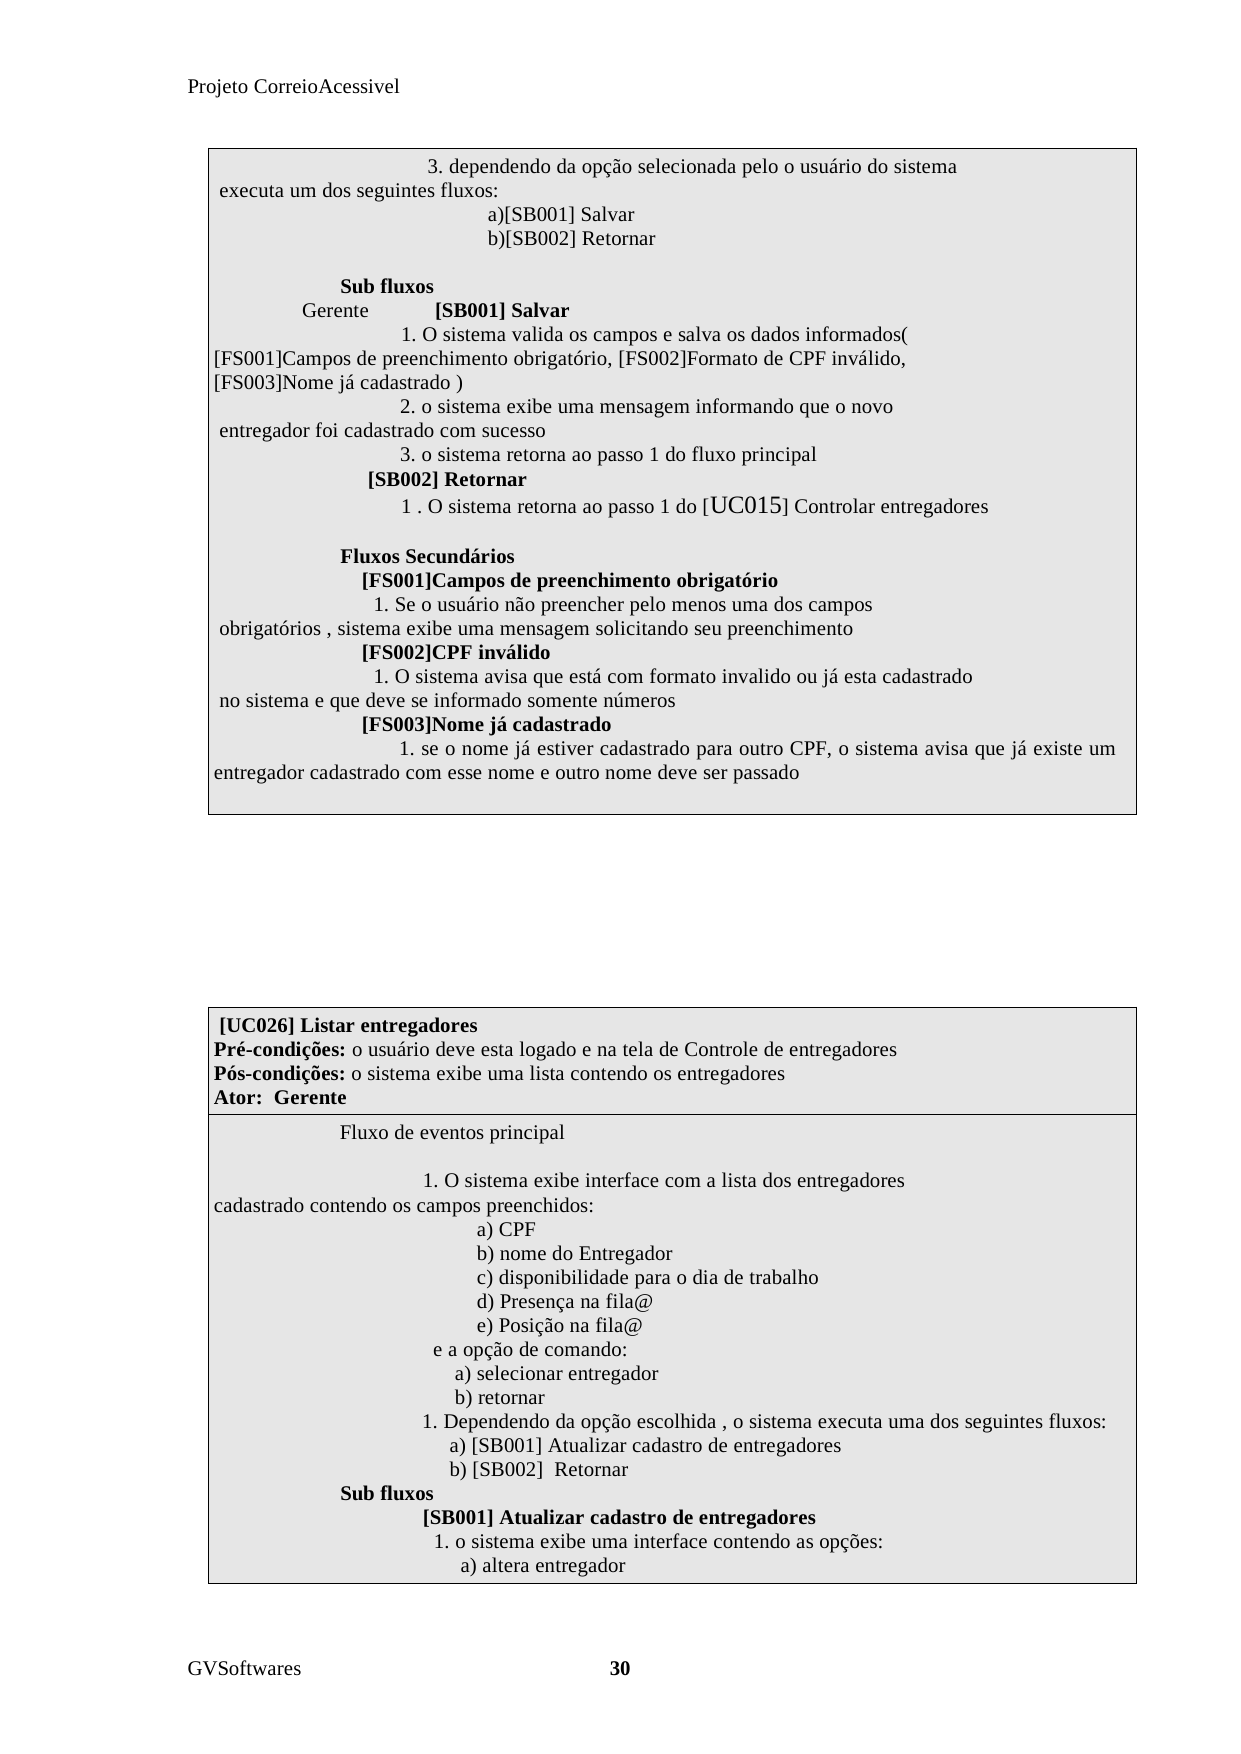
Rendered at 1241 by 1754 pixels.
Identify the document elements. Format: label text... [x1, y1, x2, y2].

table_header [UC026] Listar entregadores Pré-condições: o usuário deve esta logado e na tela de Controle de entregadores Pós-condições: o sistema exibe uma lista contendo os entregadores Ator: Gerente [209, 1008, 1136, 1114]
table_cell 3. dependendo da opção selecionada pelo o usuário do sistema executa um dos seguintes fluxos: a)[SB001] Salvar b)[SB002] Retornar Sub fluxos Gerente [SB001] Salvar 1. O sistema valida os campos e salva os dados informados( [FS001]Campos de preenchimento obrigatório, [FS002]Formato de CPF inválido, [FS003]Nome já cadastrado ) 2. o sistema exibe uma mensagem informando que o novo entregador foi cadastrado com sucesso 3. o sistema retorna ao passo 1 do fluxo principal [SB002] Retornar 1 . O sistema retorna ao passo 1 do [UC015] Controlar entregadores Fluxos Secundários [FS001]Campos de preenchimento obrigatório 1. Se o usuário não preencher pelo menos uma dos campos obrigatórios , sistema exibe uma mensagem solicitando seu preenchimento [FS002]CPF inválido 1. O sistema avisa que está com formato invalido ou já esta cadastrado no sistema e que deve se informado somente números [FS003]Nome já cadastrado 1. se o nome já estiver cadastrado para outro CPF, o sistema avisa que já existe um entregador cadastrado com esse nome e outro nome deve ser passado [209, 149, 1136, 814]
table_cell Fluxo de eventos principal 1. O sistema exibe interface com a lista dos entregadores cadastrado contendo os campos preenchidos: a) CPF b) nome do Entregador c) disponibilidade para o dia de trabalho d) Presença na fila@ e) Posição na fila@ e a opção de comando: a) selecionar entregador b) retornar 1. Dependendo da opção escolhida , o sistema executa uma dos seguintes fluxos: a) [SB001] Atualizar cadastro de entregadores b) [SB002] Retornar Sub fluxos [SB001] Atualizar cadastro de entregadores 1. o sistema exibe uma interface contendo as opções: a) altera entregador [209, 1115, 1136, 1583]
